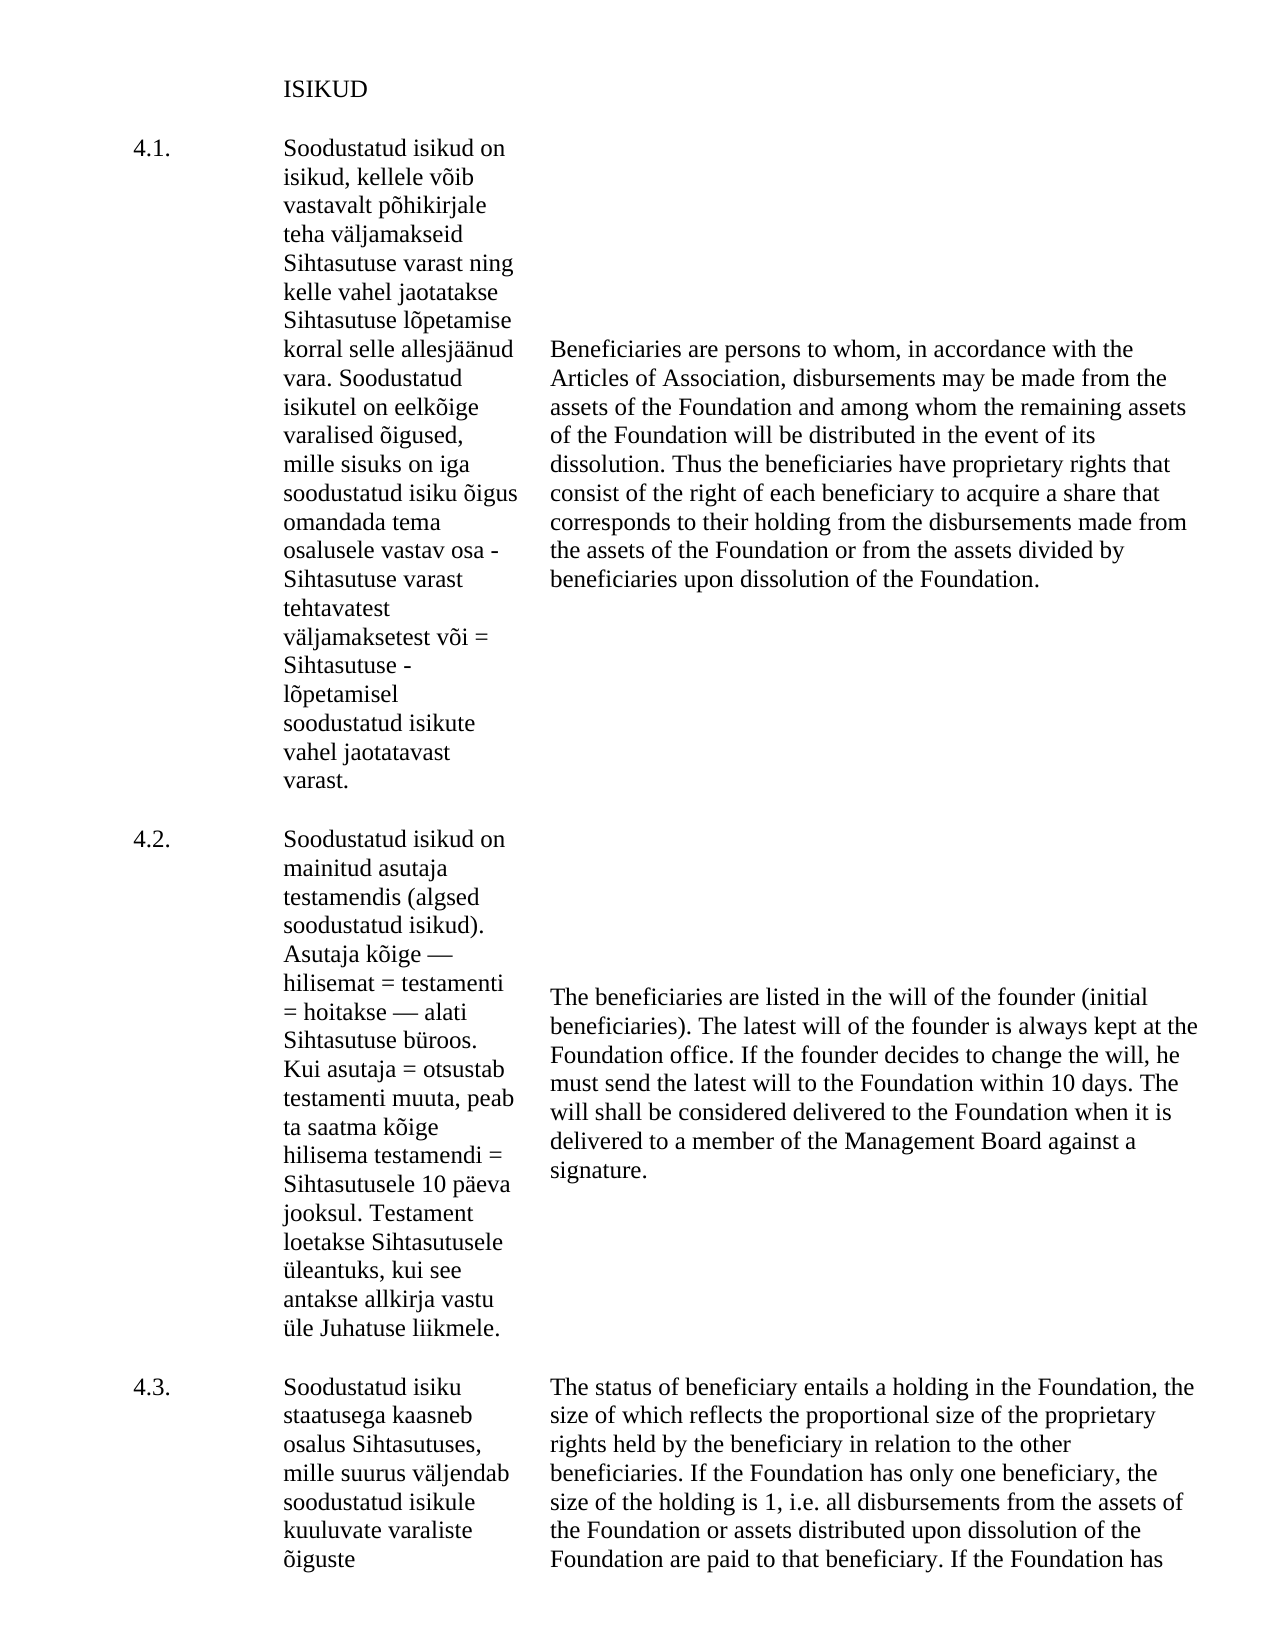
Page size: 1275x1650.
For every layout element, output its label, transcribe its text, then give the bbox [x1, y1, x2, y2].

table_cell Soodustatud isikud on mainitud asutaja testamendis (algsed soodustatud isikud). Asutaja kõige — hilisemat = testamenti = hoitakse — alati Sihtasutuse büroos. Kui asutaja = otsustab testamenti muuta, peab ta saatma kõige hilisema testamendi = Sihtasutusele 10 päeva jooksul. Testament loetakse Sihtasutusele üleantuks, kui see antakse allkirja vastu üle Juhatuse liikmele. [118, 809, 535, 1357]
table_cell Soodustatud isiku staatusega kaasneb osalus Sihtasutuses, mille suurus väljendab soodustatud isikule kuuluvate varaliste õiguste [118, 1357, 535, 1588]
table_cell The status of beneficiary entails a holding in the Foundation, the size of which reflects the proportional size of the proprietary rights held by the beneficiary in relation to the other beneficiaries. If the Foundation has only one beneficiary, the size of the holding is 1, i.e. all disbursements from the assets of the Foundation or assets distributed upon dissolution of the Foundation are paid to that beneficiary. If the Foundation has [535, 1357, 1216, 1588]
table_cell [535, 59, 1216, 118]
table_cell Beneficiaries are persons to whom, in accordance with the Articles of Association, disbursements may be made from the assets of the Foundation and among whom the remaining assets of the Foundation will be distributed in the event of its dissolution. Thus the beneficiaries have proprietary rights that consist of the right of each beneficiary to acquire a share that corresponds to their holding from the disbursements made from the assets of the Foundation or from the assets divided by beneficiaries upon dissolution of the Foundation. [535, 118, 1216, 809]
table_cell The beneficiaries are listed in the will of the founder (initial beneficiaries). The latest will of the founder is always kept at the Foundation office. If the founder decides to change the will, he must send the latest will to the Foundation within 10 days. The will shall be considered delivered to the Foundation when it is delivered to a member of the Management Board against a signature. [535, 809, 1216, 1357]
table_cell Soodustatud isikud on isikud, kellele võib vastavalt põhikirjale teha väljamakseid Sihtasutuse varast ning kelle vahel jaotatakse Sihtasutuse lõpetamise korral selle allesjäänud vara. Soodustatud isikutel on eelkõige varalised õigused, mille sisuks on iga soodustatud isiku õigus omandada tema osalusele vastav osa - Sihtasutuse varast tehtavatest väljamaksetest või = Sihtasutuse - lõpetamisel soodustatud isikute vahel jaotatavast varast. [118, 118, 535, 809]
table_cell SOODUSTATUD ISIKUD [118, 59, 535, 118]
